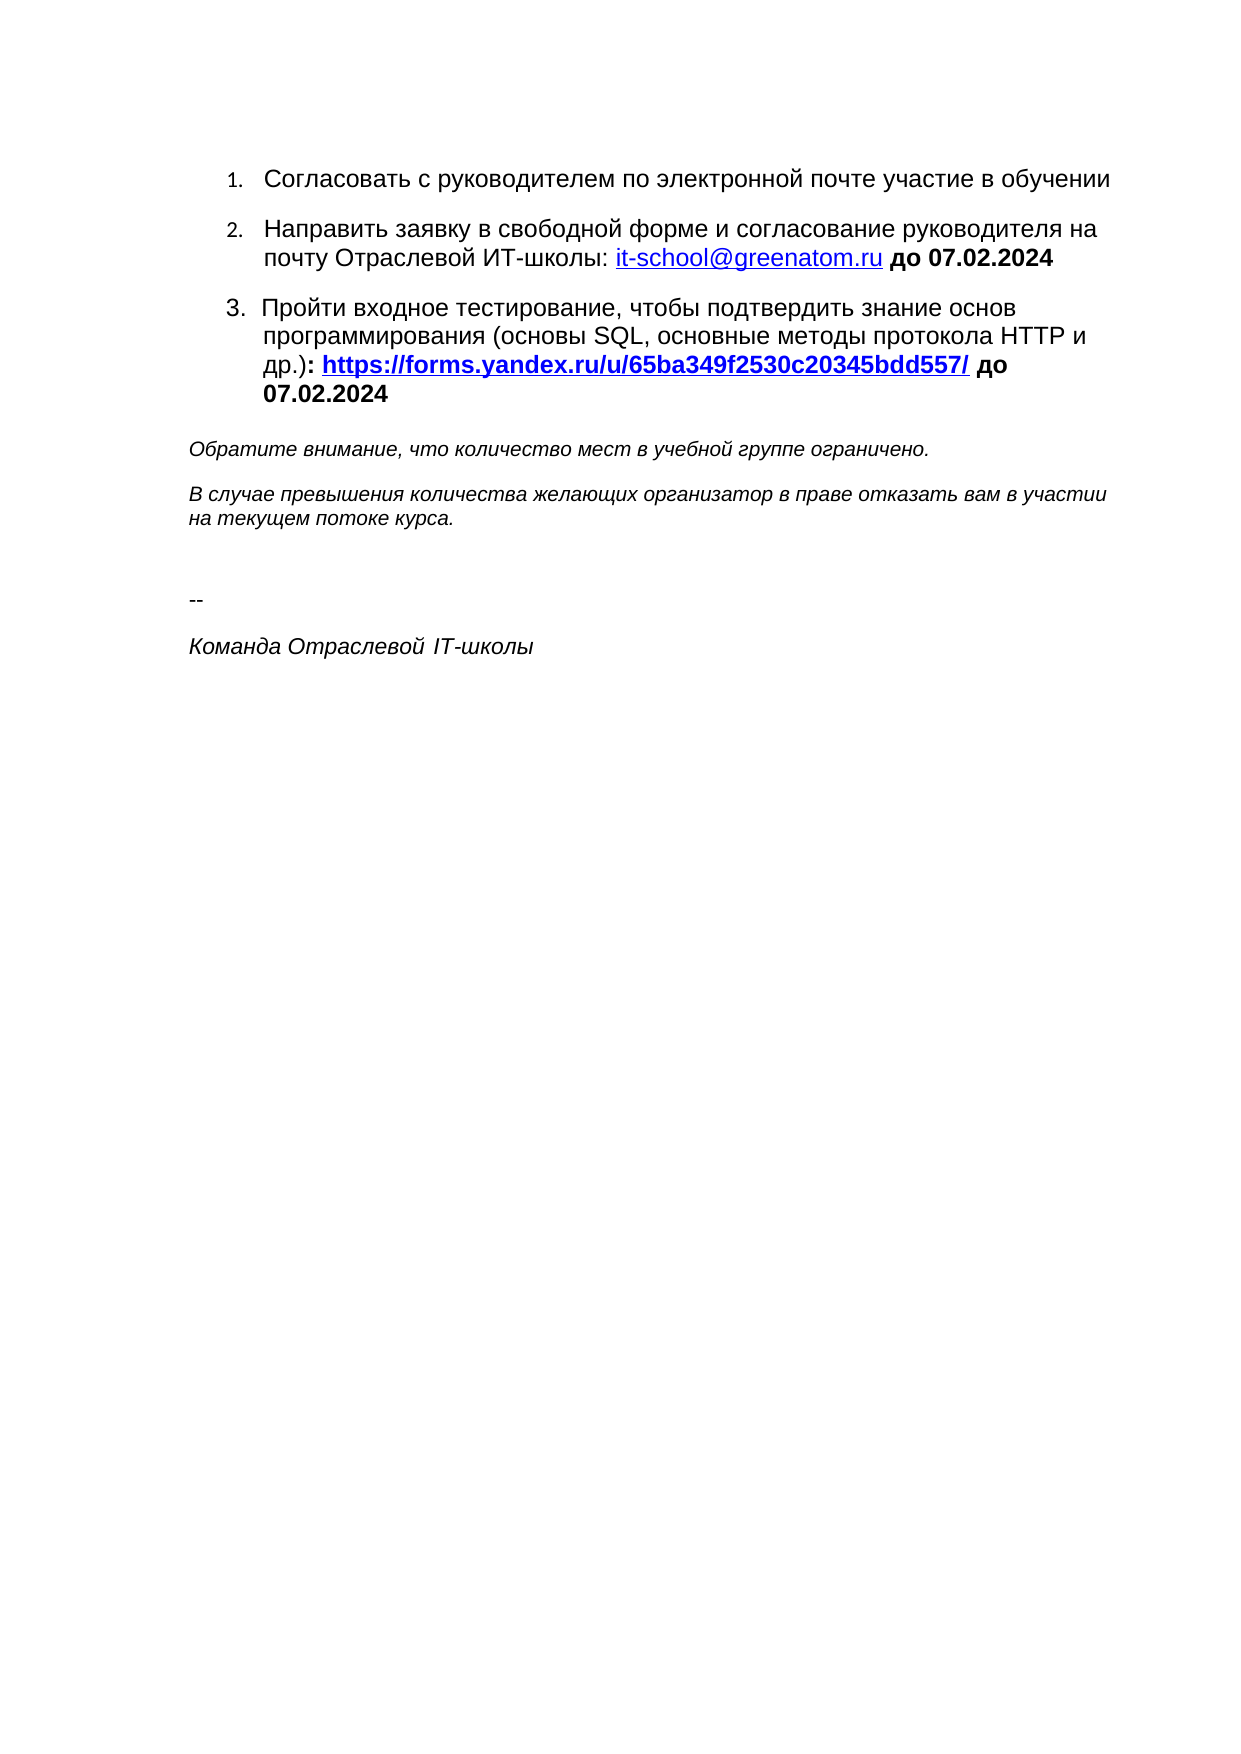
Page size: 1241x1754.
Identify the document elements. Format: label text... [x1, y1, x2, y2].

table_cell -- [177, 575, 1124, 623]
table_cell Согласовать с руководителем по электронной почте участие в обучении Направить заявку в свободной форме и согласование руководителя на почту Отраслевой ИТ-школы: it-school@greenatom.ru до 07.02.2024 3. Пройти входное тестирование, чтобы подтвердить знание основ программирования (основы SQL, основные методы протокола HTTP и др.): https://forms.yandex.ru/u/65ba349f2530c20345bdd557/ до 07.02.2024 [177, 153, 1124, 407]
table_cell [177, 540, 1124, 575]
table_cell Обратите внимание, что количество мест в учебной группе ограничено. В случае превышения количества желающих организатор в праве отказать вам в участии на текущем потоке курса. [177, 427, 1124, 540]
table_cell [177, 118, 1124, 153]
table_cell Команда Отраслевой IT-школы [177, 623, 1124, 670]
table_cell [177, 408, 1124, 427]
